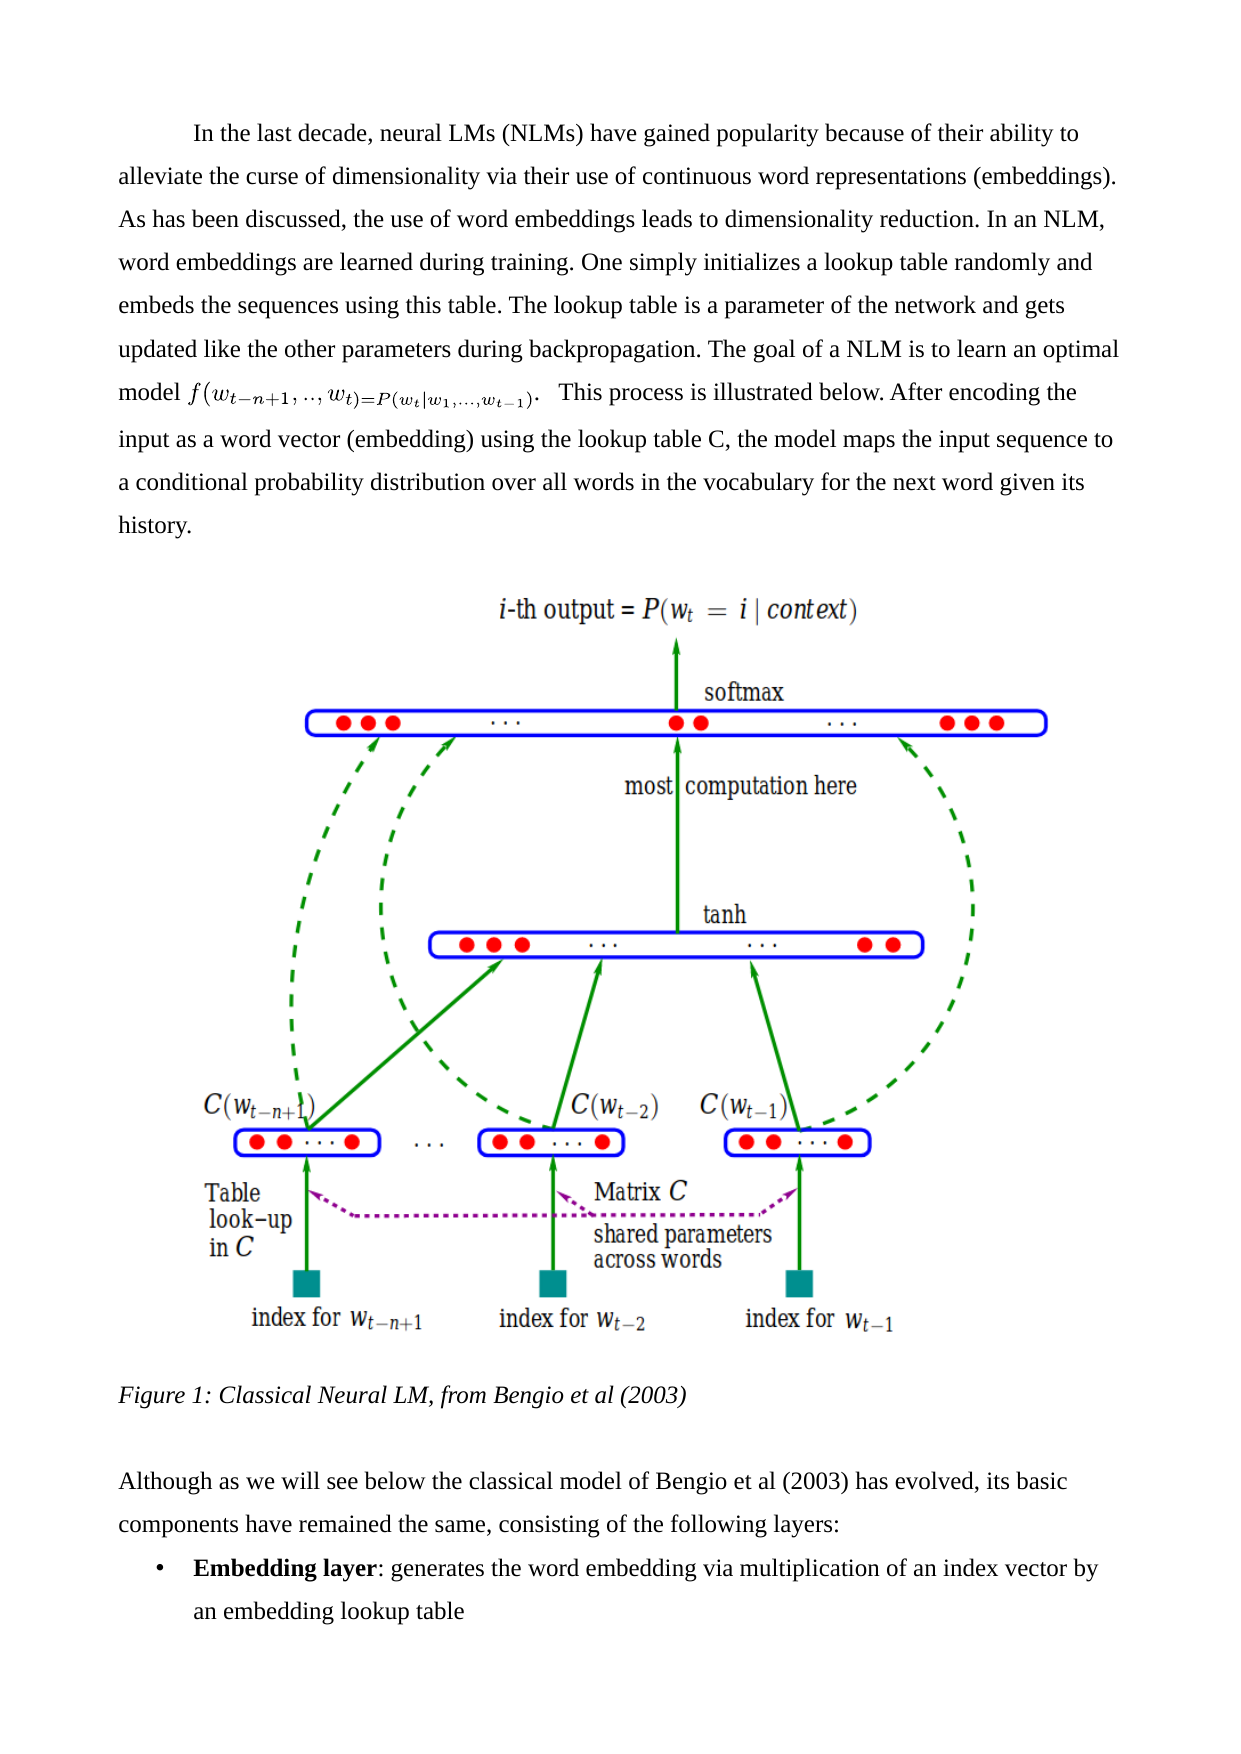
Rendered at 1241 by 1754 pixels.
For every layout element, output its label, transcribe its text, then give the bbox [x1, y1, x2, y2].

text Although as we will see below the classical model of Bengio et al (2003) has evolved, its basic components have remained the same, consisting of the following layers: [118, 1466, 1122, 1538]
text In the last decade, neural LMs (NLMs) have gained popularity because of their ability to alleviate the curse of dimensionality via their use of continuous word representations (embeddings). As has been discussed, the use of word embeddings leads to dimensionality reduction. In an NLM, word embeddings are learned during training. One simply initializes a lookup table randomly and embeds the sequences using this table. The lookup table is a parameter of the network and gets updated like the other parameters during backpropagation. The goal of a NLM is to learn an optimal model . This process is illustrated below. After encoding the input as a word vector (embedding) using the lookup table C, the model maps the input sequence to a conditional probability distribution over all words in the vocabulary for the next word given its history. [118, 118, 1122, 539]
picture [118, 565, 1123, 1375]
text Figure 1: Classical Neural LM, from Bengio et al (2003) [118, 1375, 1122, 1409]
list Embedding layer: generates the word embedding via multiplication of an index vector by an embedding lookup table [156, 1553, 1122, 1624]
